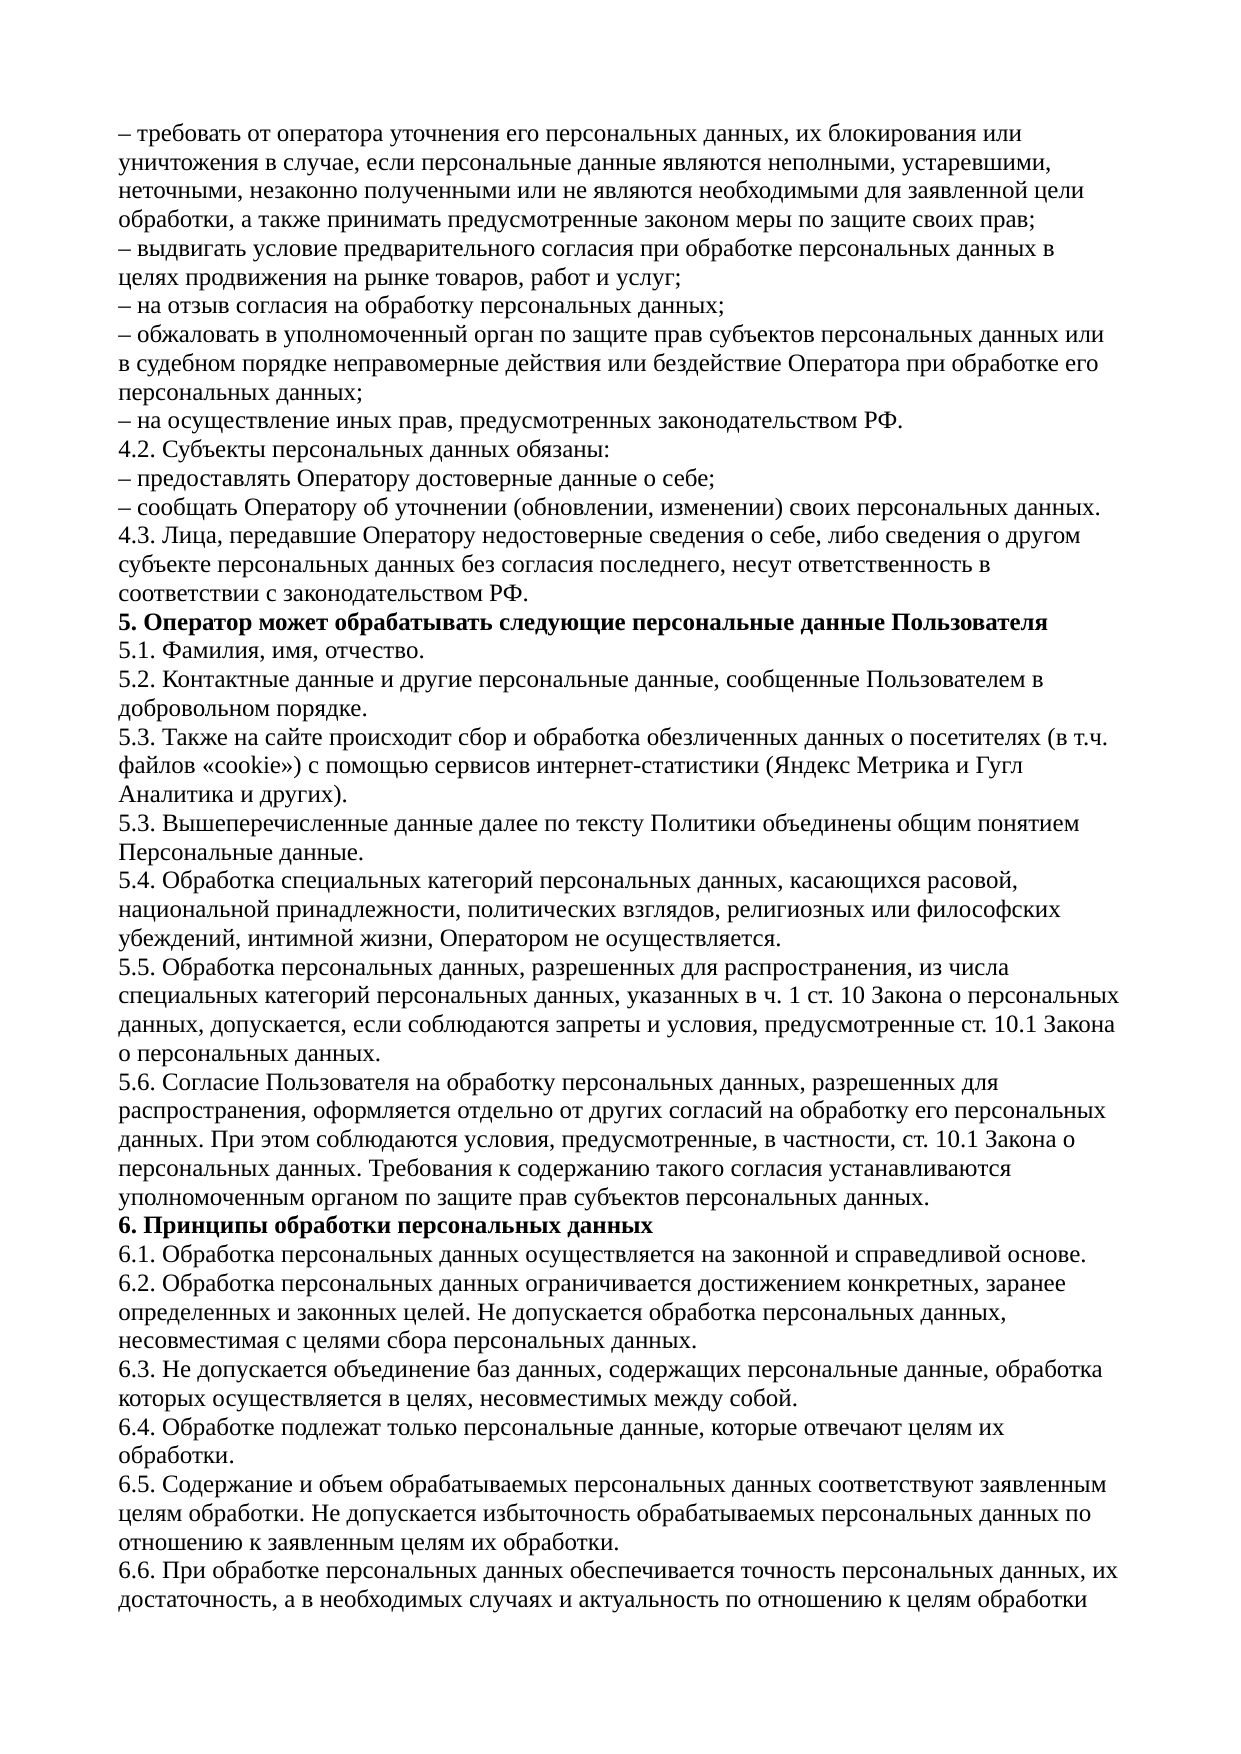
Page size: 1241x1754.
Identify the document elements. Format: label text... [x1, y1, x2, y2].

text 4.3. Лица, передавшие Оператору недостоверные сведения о себе, либо сведения о другом субъекте персональных данных без согласия последнего, несут ответственность в соответствии с законодательством РФ. [118, 521, 1122, 607]
text 6.4. Обработке подлежат только персональные данные, которые отвечают целям их обработки. [118, 1412, 1122, 1469]
text 5.1. Фамилия, имя, отчество. [118, 636, 1122, 664]
text 6. Принципы обработки персональных данных [118, 1211, 1122, 1239]
text 5.3. Вышеперечисленные данные далее по тексту Политики объединены общим понятием Персональные данные. [118, 808, 1122, 866]
text 6.1. Обработка персональных данных осуществляется на законной и справедливой основе. [118, 1239, 1122, 1268]
text 6.2. Обработка персональных данных ограничивается достижением конкретных, заранее определенных и законных целей. Не допускается обработка персональных данных, несовместимая с целями сбора персональных данных. [118, 1268, 1122, 1354]
text – на отзыв согласия на обработку персональных данных; [118, 291, 1122, 319]
text 4.2. Субъекты персональных данных обязаны: [118, 434, 1122, 463]
text – выдвигать условие предварительного согласия при обработке персональных данных в целях продвижения на рынке товаров, работ и услуг; [118, 233, 1122, 291]
text 6.6. При обработке персональных данных обеспечивается точность персональных данных, их достаточность, а в необходимых случаях и актуальность по отношению к целям обработки [118, 1556, 1122, 1613]
text – на осуществление иных прав, предусмотренных законодательством РФ. [118, 406, 1122, 434]
text 6.5. Содержание и объем обрабатываемых персональных данных соответствуют заявленным целям обработки. Не допускается избыточность обрабатываемых персональных данных по отношению к заявленным целям их обработки. [118, 1469, 1122, 1556]
text 5.6. Согласие Пользователя на обработку персональных данных, разрешенных для распространения, оформляется отдельно от других согласий на обработку его персональных данных. При этом соблюдаются условия, предусмотренные, в частности, ст. 10.1 Закона о персональных данных. Требования к содержанию такого согласия устанавливаются уполномоченным органом по защите прав субъектов персональных данных. [118, 1067, 1122, 1211]
text 5.5. Обработка персональных данных, разрешенных для распространения, из числа специальных категорий персональных данных, указанных в ч. 1 ст. 10 Закона о персональных данных, допускается, если соблюдаются запреты и условия, предусмотренные ст. 10.1 Закона о персональных данных. [118, 952, 1122, 1067]
text – предоставлять Оператору достоверные данные о себе; [118, 463, 1122, 492]
text 5.2. Контактные данные и другие персональные данные, сообщенные Пользователем в добровольном порядке. [118, 664, 1122, 722]
text – обжаловать в уполномоченный орган по защите прав субъектов персональных данных или в судебном порядке неправомерные действия или бездействие Оператора при обработке его персональных данных; [118, 319, 1122, 406]
text – требовать от оператора уточнения его персональных данных, их блокирования или уничтожения в случае, если персональные данные являются неполными, устаревшими, неточными, незаконно полученными или не являются необходимыми для заявленной цели обработки, а также принимать предусмотренные законом меры по защите своих прав; [118, 118, 1122, 233]
text – сообщать Оператору об уточнении (обновлении, изменении) своих персональных данных. [118, 492, 1122, 521]
text 5.3. Также на сайте происходит сбор и обработка обезличенных данных о посетителях (в т.ч. файлов «cookie») с помощью сервисов интернет-статистики (Яндекс Метрика и Гугл Аналитика и других). [118, 722, 1122, 808]
text 5.4. Обработка специальных категорий персональных данных, касающихся расовой, национальной принадлежности, политических взглядов, религиозных или философских убеждений, интимной жизни, Оператором не осуществляется. [118, 866, 1122, 952]
text 5. Оператор может обрабатывать следующие персональные данные Пользователя [118, 607, 1122, 636]
text 6.3. Не допускается объединение баз данных, содержащих персональные данные, обработка которых осуществляется в целях, несовместимых между собой. [118, 1354, 1122, 1412]
